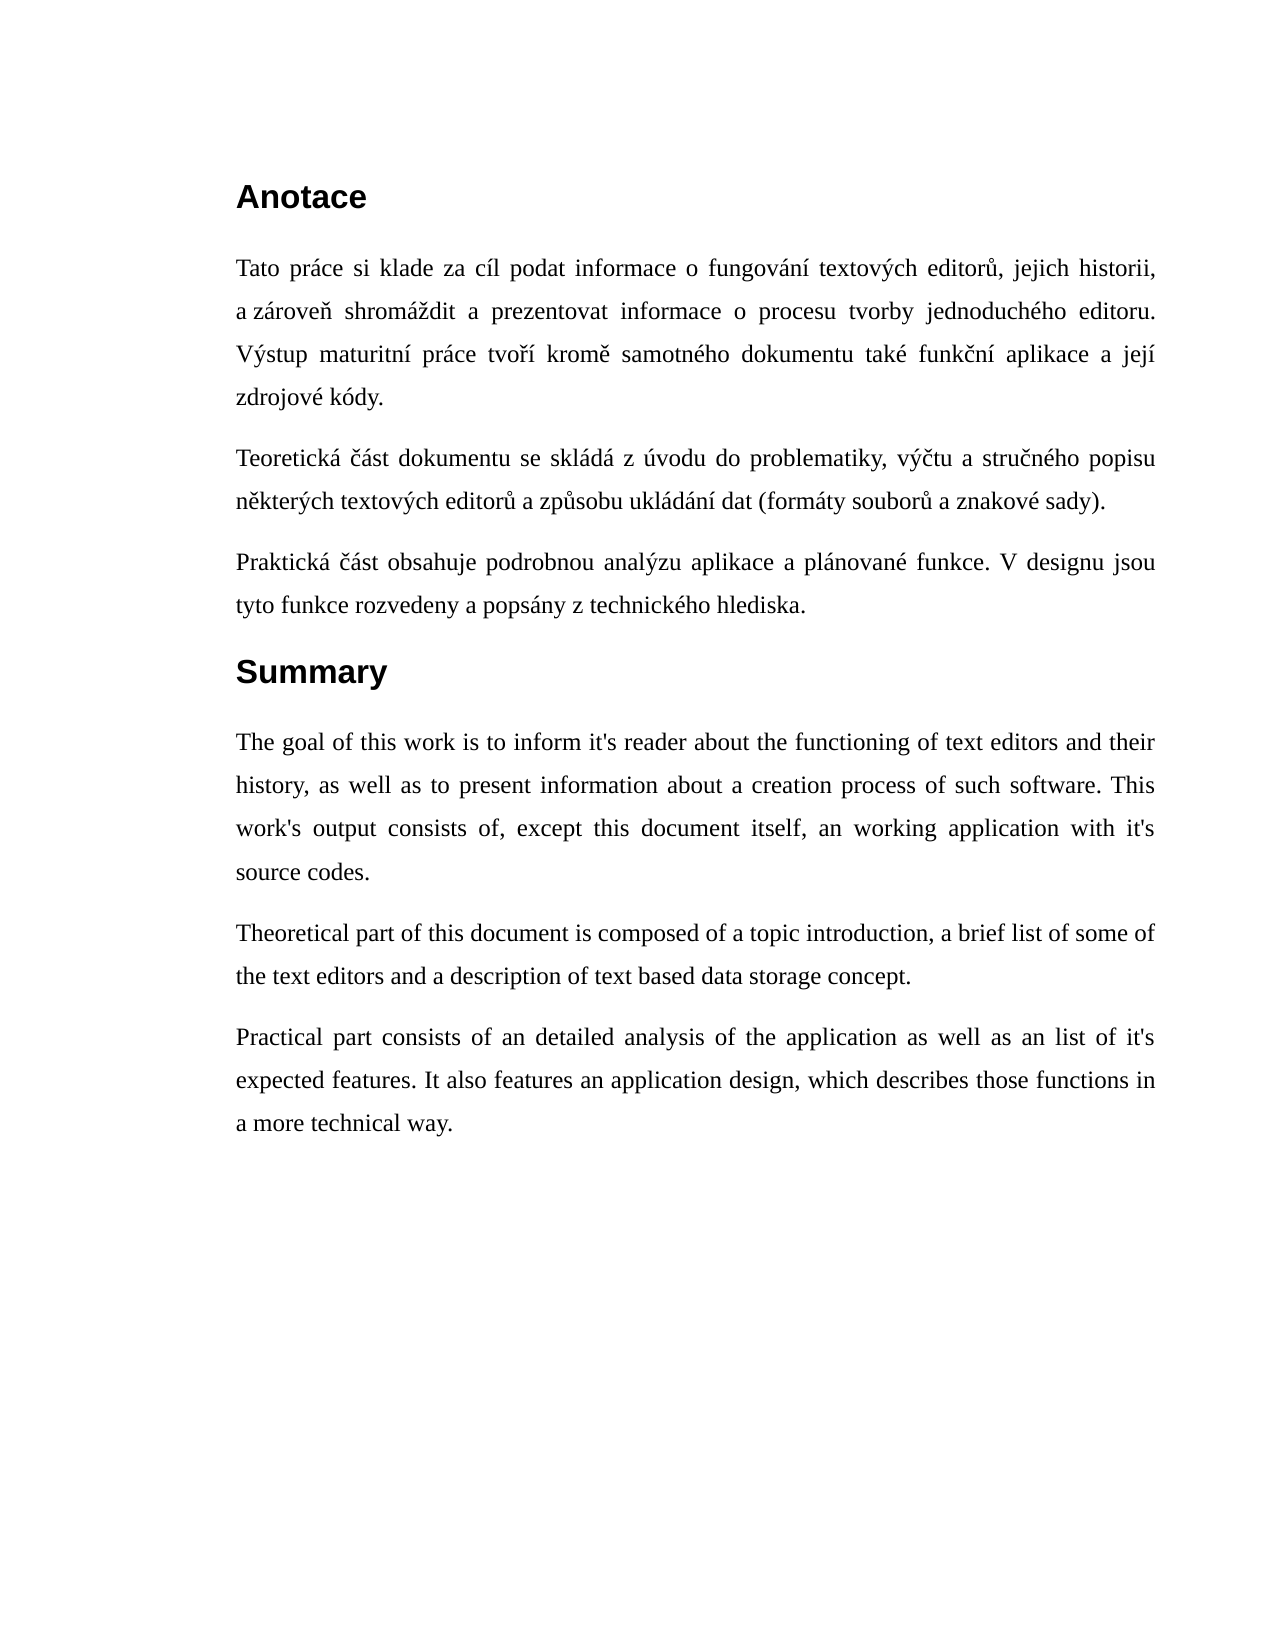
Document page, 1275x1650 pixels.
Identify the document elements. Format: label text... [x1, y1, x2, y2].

text The goal of this work is to inform it's reader about the functioning of text editors and their history, as well as to present information about a creation process of such software. This work's output consists of, except this document itself, an working application with it's source codes. [236, 727, 1156, 885]
text Praktická část obsahuje podrobnou analýzu aplikace a plánované funkce. V designu jsou tyto funkce rozvedeny a popsány z technického hlediska. [236, 547, 1156, 619]
text Theoretical part of this document is composed of a topic introduction, a brief list of some of the text editors and a description of text based data storage concept. [236, 918, 1156, 990]
text Summary [236, 652, 1156, 690]
text Anotace [236, 177, 1156, 215]
text Tato práce si klade za cíl podat informace o fungování textových editorů, jejich historii, a zároveň shromáždit a prezentovat informace o procesu tvorby jednoduchého editoru. Výstup maturitní práce tvoří kromě samotného dokumentu také funkční aplikace a její zdrojové kódy. [236, 253, 1156, 411]
text Practical part consists of an detailed analysis of the application as well as an list of it's expected features. It also features an application design, which describes those functions in a more technical way. [236, 1022, 1156, 1137]
text Teoretická část dokumentu se skládá z úvodu do problematiky, výčtu a stručného popisu některých textových editorů a způsobu ukládání dat (formáty souborů a znakové sady). [236, 443, 1156, 515]
